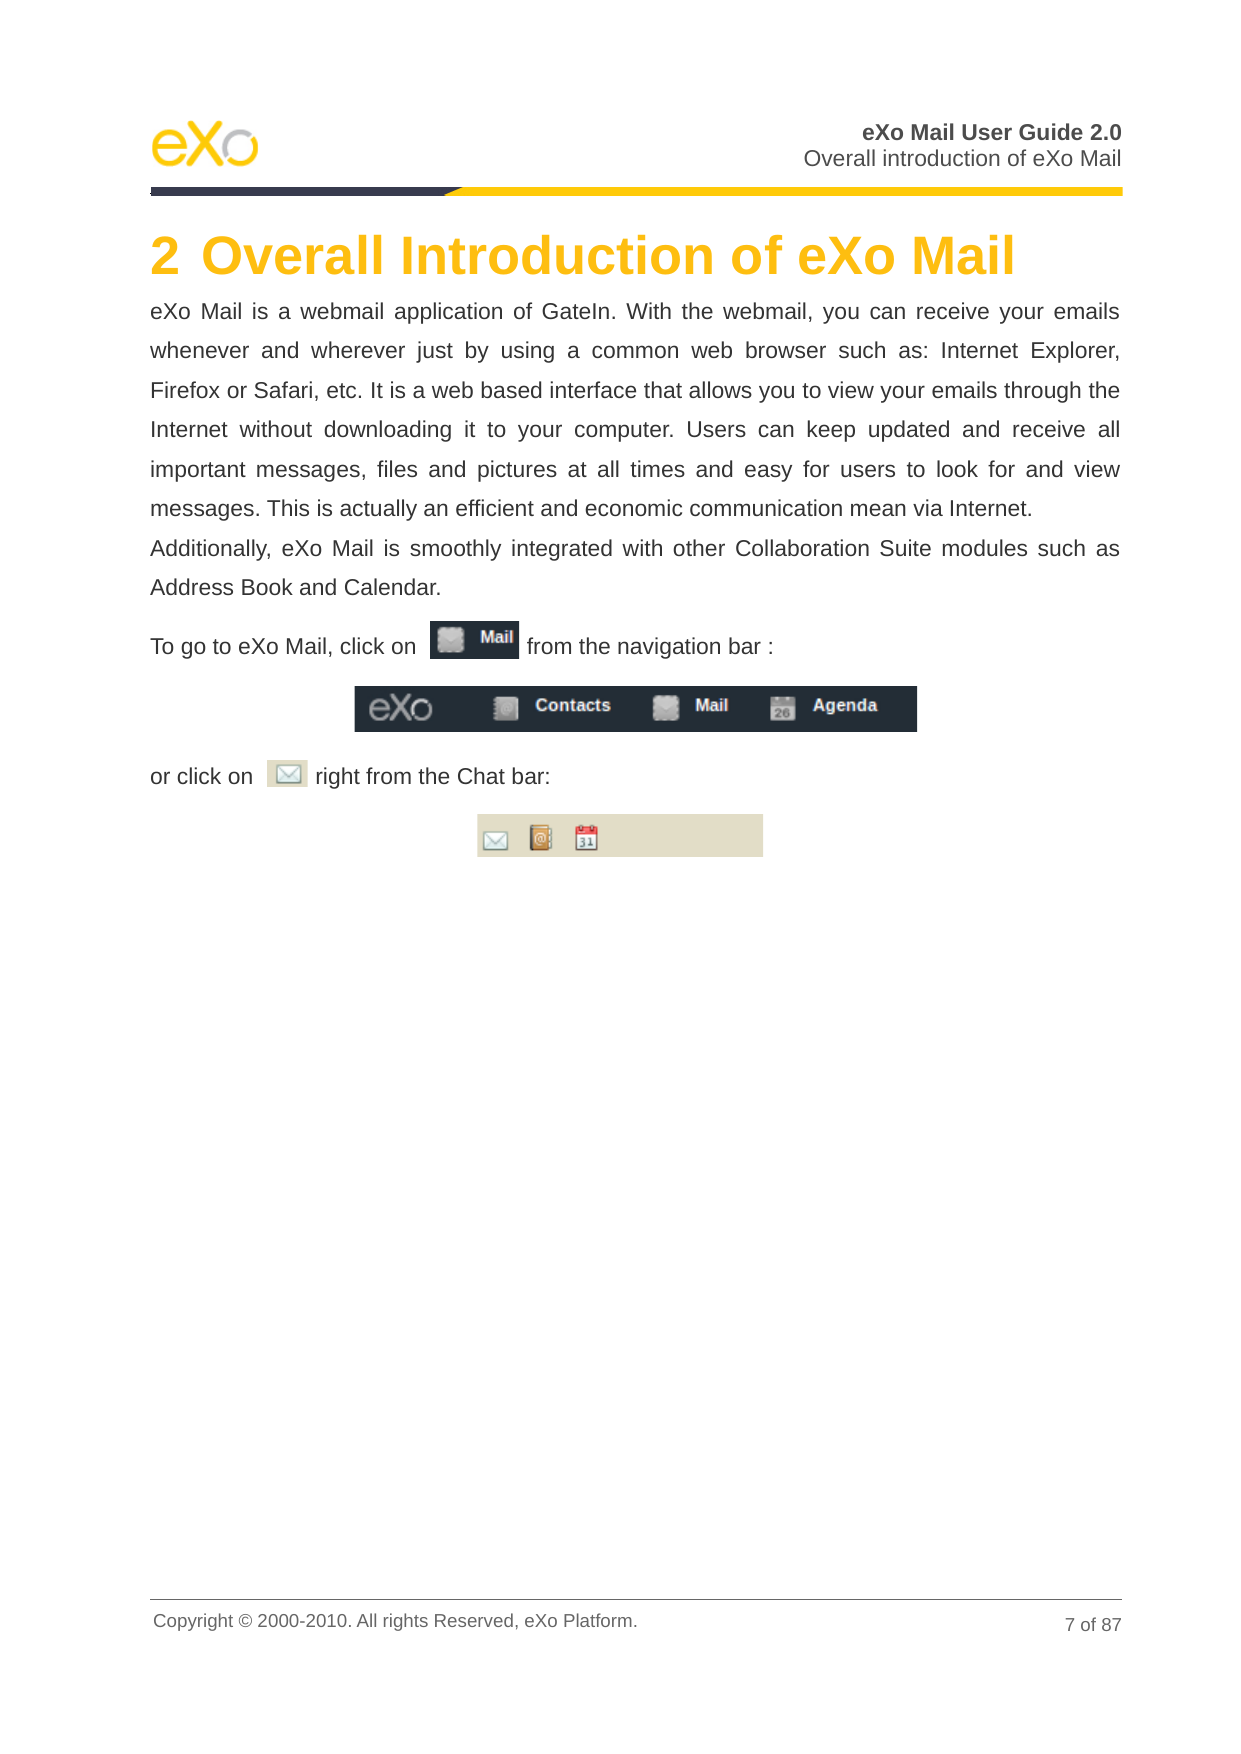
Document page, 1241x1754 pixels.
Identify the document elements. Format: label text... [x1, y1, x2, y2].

text or click on right from the Chat bar: [150, 679, 1122, 890]
picture [430, 621, 520, 659]
picture [151, 187, 1123, 196]
picture [354, 686, 918, 732]
text To go to eXo Mail, click on from the navigation bar : [150, 614, 1122, 666]
picture [267, 760, 308, 787]
picture [477, 814, 764, 857]
text eXo Mail is a webmail application of GateIn. With the webmail, you can receive your emails whenever and wherever just by using a common web browser such as: Internet Explorer, Firefox or Safari, etc. It is a web based interface that allows you to view your emails through the Internet without downloading it to your computer. Users can keep updated and receive all important messages, files and pictures at all times and easy for users to look for and view messages. This is actually an efficient and economic communication mean via Internet. [150, 298, 1122, 522]
picture [152, 120, 259, 167]
subtitle Overall Introduction of eXo Mail [150, 223, 1122, 286]
text Additionally, eXo Mail is smoothly integrated with other Collaboration Suite modules such as Address Book and Calendar. [150, 535, 1122, 601]
